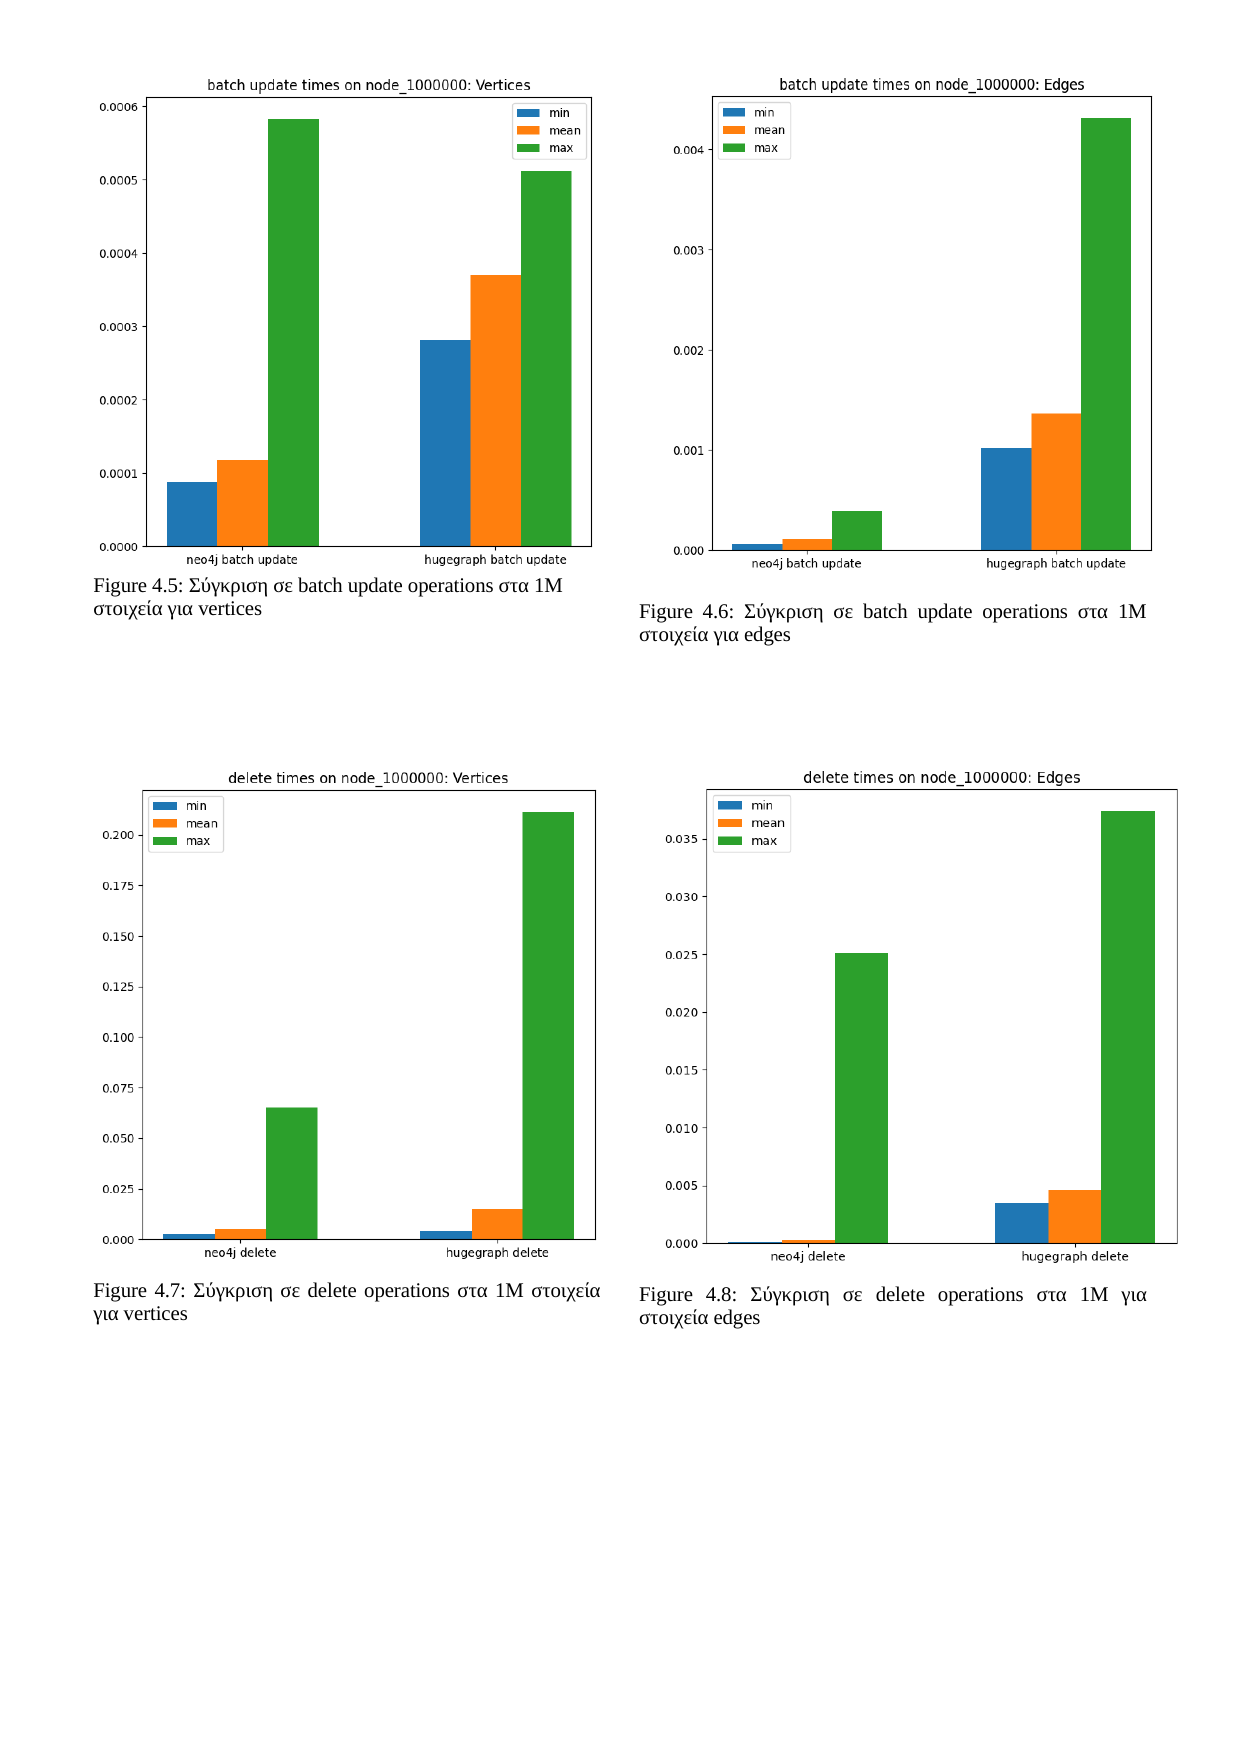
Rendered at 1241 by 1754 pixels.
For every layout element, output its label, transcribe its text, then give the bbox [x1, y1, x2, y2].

picture [664, 69, 1158, 578]
picture [90, 70, 599, 574]
picture [93, 763, 602, 1267]
picture [655, 762, 1184, 1271]
text Figure 4.5: Σύγκριση σε batch update operations στα 1M στοιχεία για vertices [93, 56, 601, 620]
text Figure 4.8: Σύγκριση σε delete operations στα 1M για στοιχεία edges [639, 765, 1147, 1329]
text Figure 4.7: Σύγκριση σε delete operations στα 1Μ στοιχεία για vertices [93, 1267, 601, 1325]
text Figure 4.6: Σύγκριση σε batch update operations στα 1M στοιχεία για edges [639, 56, 1147, 646]
